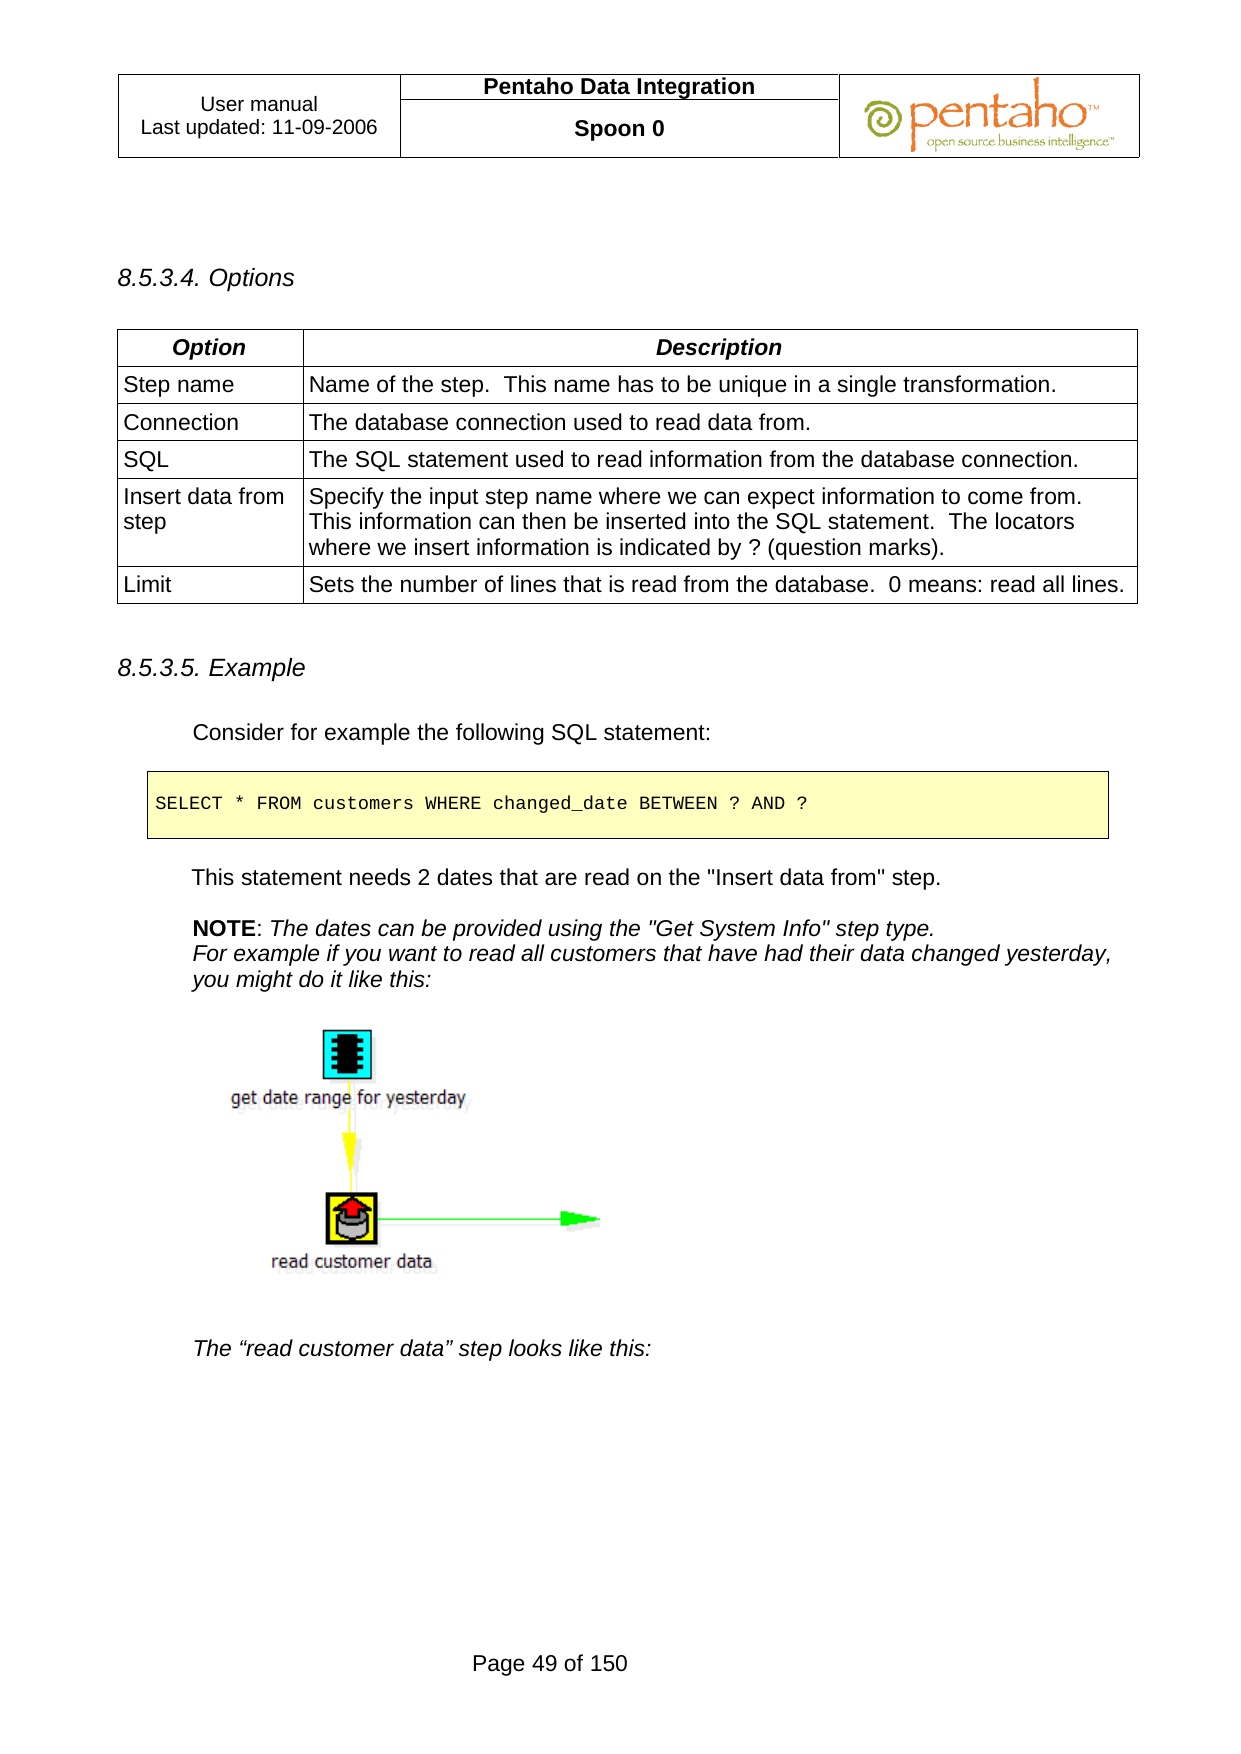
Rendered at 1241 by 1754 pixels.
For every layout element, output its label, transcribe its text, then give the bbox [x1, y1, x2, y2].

table_header Option [118, 330, 303, 366]
table_cell Sets the number of lines that is read from the database. 0 means: read all lines. [304, 567, 1137, 603]
text Consider for example the following SQL statement: [155, 719, 1137, 745]
subtitle Options [117, 263, 1137, 291]
text NOTE: The dates can be provided using the "Get System Info" step type. [117, 915, 1137, 941]
table_cell The SQL statement used to read information from the database connection. [304, 441, 1137, 478]
text For example if you want to read all customers that have had their data changed yesterday, you might do it like this: [192, 941, 1137, 992]
table_cell Insert data from step [118, 479, 303, 566]
table_cell Name of the step. This name has to be unique in a single transformation. [304, 367, 1137, 403]
table_cell Limit [118, 567, 303, 603]
text SELECT * FROM customers WHERE changed_date BETWEEN ? AND ? [148, 792, 1108, 813]
table_cell Specify the input step name where we can expect information to come from. This information can then be inserted into the SQL statement. The locators where we insert information is indicated by ? (question marks). [304, 479, 1137, 566]
text The “read customer data” step looks like this: [117, 1336, 1137, 1361]
text This statement needs 2 dates that are read on the "Insert data from" step. [117, 864, 1137, 890]
table_cell The database connection used to read data from. [304, 404, 1137, 440]
table_cell Connection [118, 404, 303, 440]
table_header Description [304, 330, 1137, 366]
subtitle Example [117, 653, 1137, 681]
table_cell SQL [118, 441, 303, 478]
table_cell Step name [118, 367, 303, 403]
